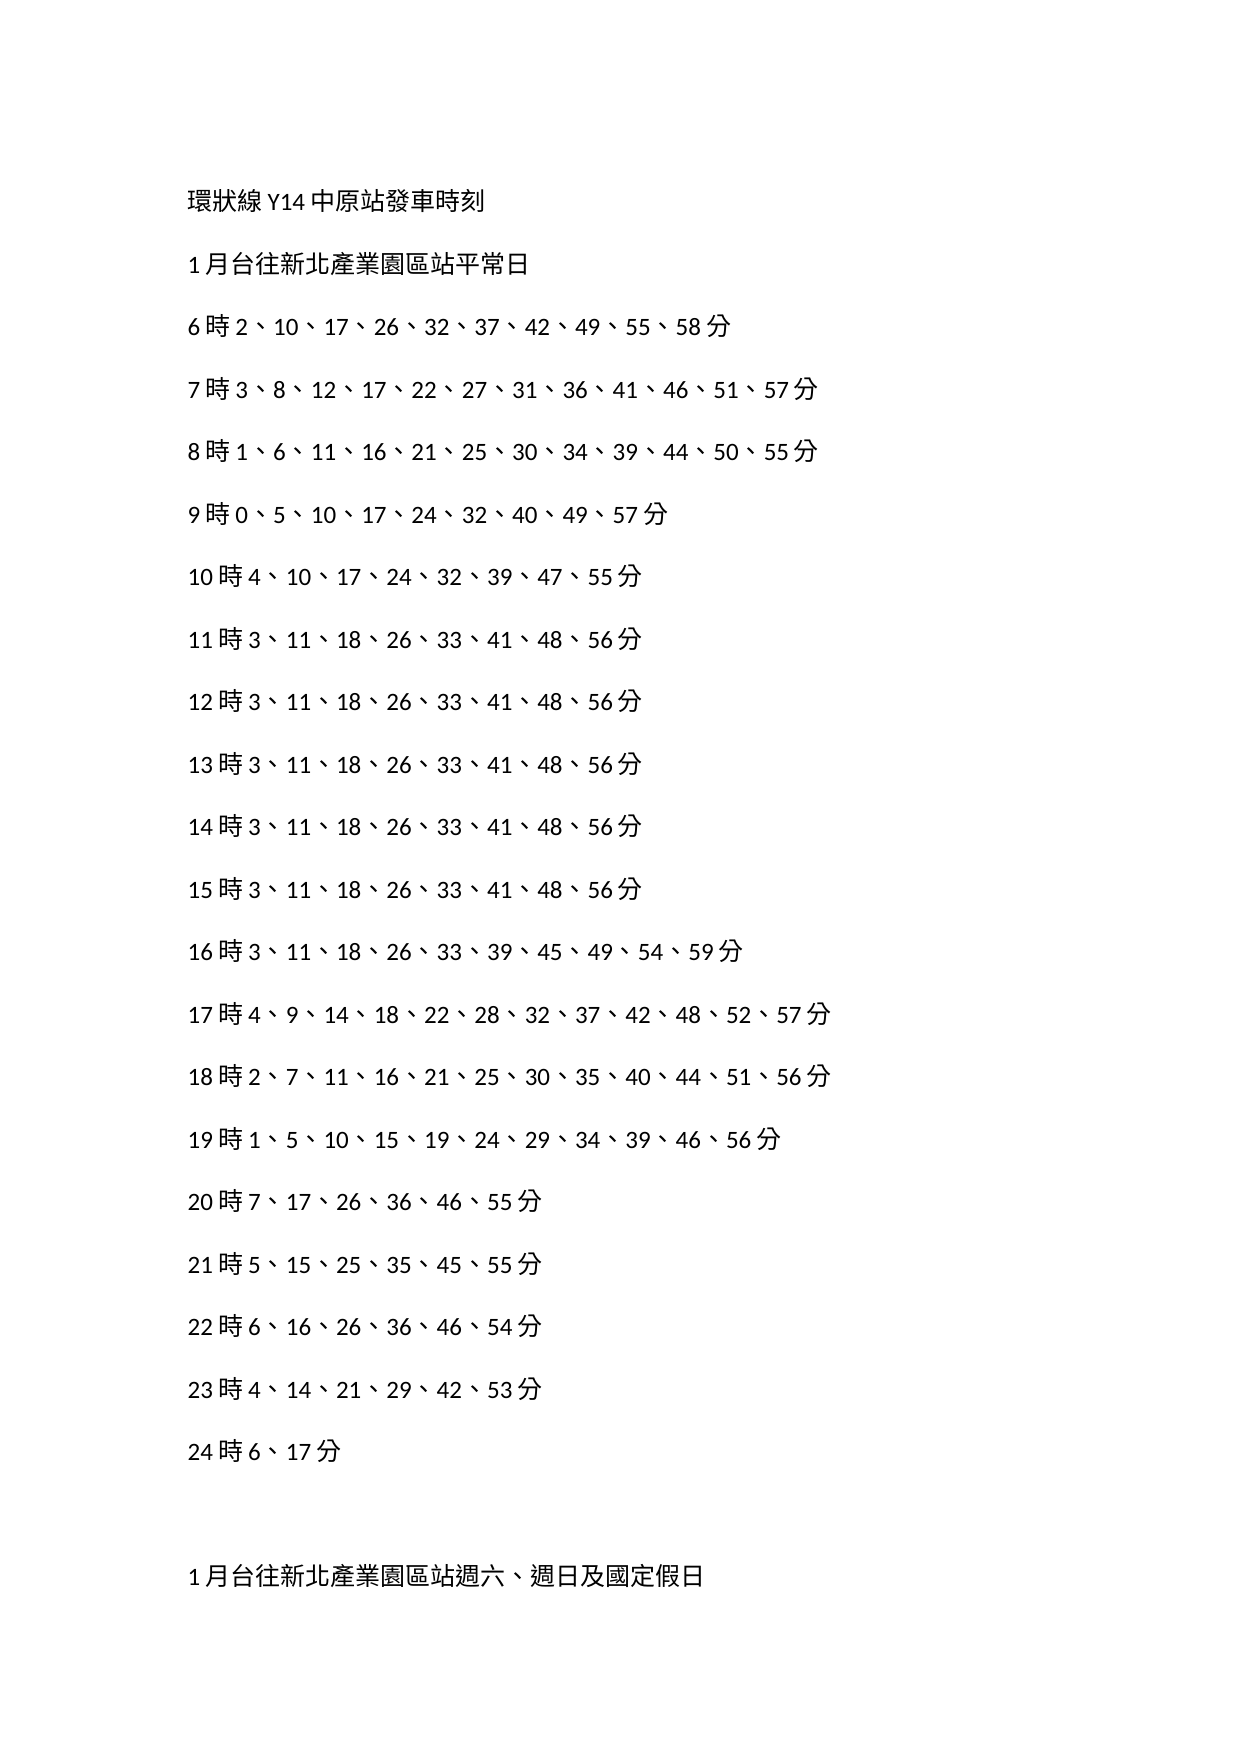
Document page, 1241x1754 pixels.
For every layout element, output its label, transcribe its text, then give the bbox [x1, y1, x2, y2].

text 9時0、5、10、17、24、32、40、49、57分 [187, 471, 1053, 533]
text 1月台往新北產業園區站週六、週日及國定假日 [187, 1533, 1053, 1596]
text 20時7、17、26、36、46、55分 [187, 1158, 1053, 1221]
text 14時3、11、18、26、33、41、48、56分 [187, 783, 1053, 846]
text 10時4、10、17、24、32、39、47、55分 [187, 533, 1053, 596]
text 12時3、11、18、26、33、41、48、56分 [187, 658, 1053, 721]
text 環狀線Y14中原站發車時刻 [187, 158, 1053, 221]
text 18時2、7、11、16、21、25、30、35、40、44、51、56分 [187, 1033, 1053, 1096]
text 6時2、10、17、26、32、37、42、49、55、58分 [187, 283, 1053, 346]
text 19時1、5、10、15、19、24、29、34、39、46、56分 [187, 1096, 1053, 1158]
text 22時6、16、26、36、46、54分 [187, 1283, 1053, 1346]
text 1月台往新北產業園區站平常日 [187, 221, 1053, 283]
text 11時3、11、18、26、33、41、48、56分 [187, 596, 1053, 658]
text 23時4、14、21、29、42、53分 [187, 1346, 1053, 1408]
text 21時5、15、25、35、45、55分 [187, 1221, 1053, 1283]
text 8時1、6、11、16、21、25、30、34、39、44、50、55分 [187, 408, 1053, 471]
text 16時3、11、18、26、33、39、45、49、54、59分 [187, 908, 1053, 971]
text 7時3、8、12、17、22、27、31、36、41、46、51、57分 [187, 346, 1053, 408]
text 15時3、11、18、26、33、41、48、56分 [187, 846, 1053, 908]
text 17時4、9、14、18、22、28、32、37、42、48、52、57分 [187, 971, 1053, 1033]
text 24時6、17分 [187, 1408, 1053, 1471]
text 13時3、11、18、26、33、41、48、56分 [187, 721, 1053, 783]
